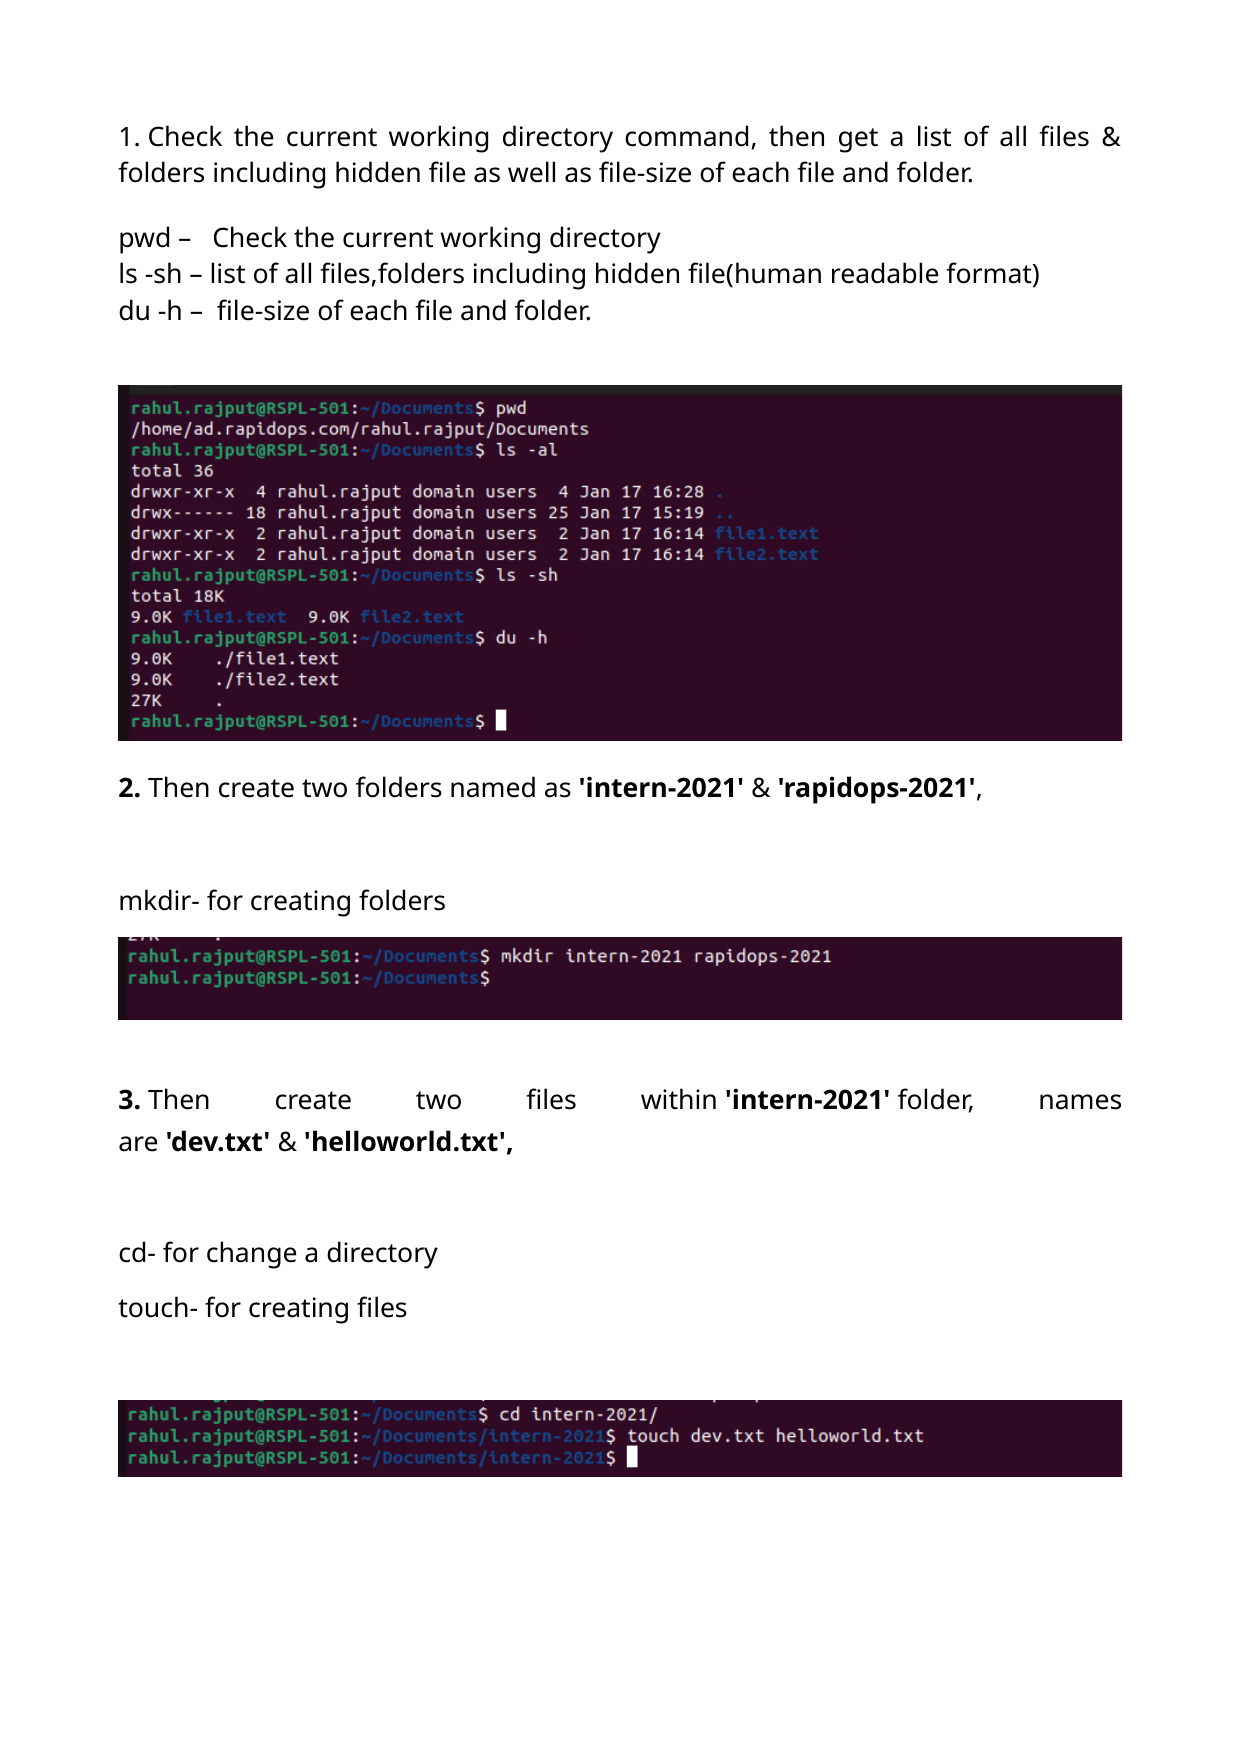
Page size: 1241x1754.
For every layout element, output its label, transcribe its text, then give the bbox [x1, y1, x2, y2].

picture [118, 937, 1123, 1020]
text pwd – Check the current working directory [118, 219, 1122, 255]
text cd- for change a directory [118, 1234, 1122, 1270]
text du -h – file-size of each file and folder. [118, 291, 1122, 328]
text mkdir- for creating folders [118, 882, 1122, 918]
picture [118, 1400, 1123, 1477]
text 1. Check the current working directory command, then get a list of all files & folders including hidden file as well as file-size of each file and folder. [118, 118, 1122, 190]
picture [118, 385, 1123, 741]
text ls -sh – list of all files,folders including hidden file(human readable format) [118, 255, 1122, 291]
text 2. Then create two folders named as 'intern-2021' & 'rapidops-2021', [118, 769, 1122, 805]
text 3. Then create two files within 'intern-2021' folder, names are 'dev.txt' & 'helloworld.txt', [118, 1081, 1122, 1159]
text touch- for creating files [118, 1289, 1122, 1326]
